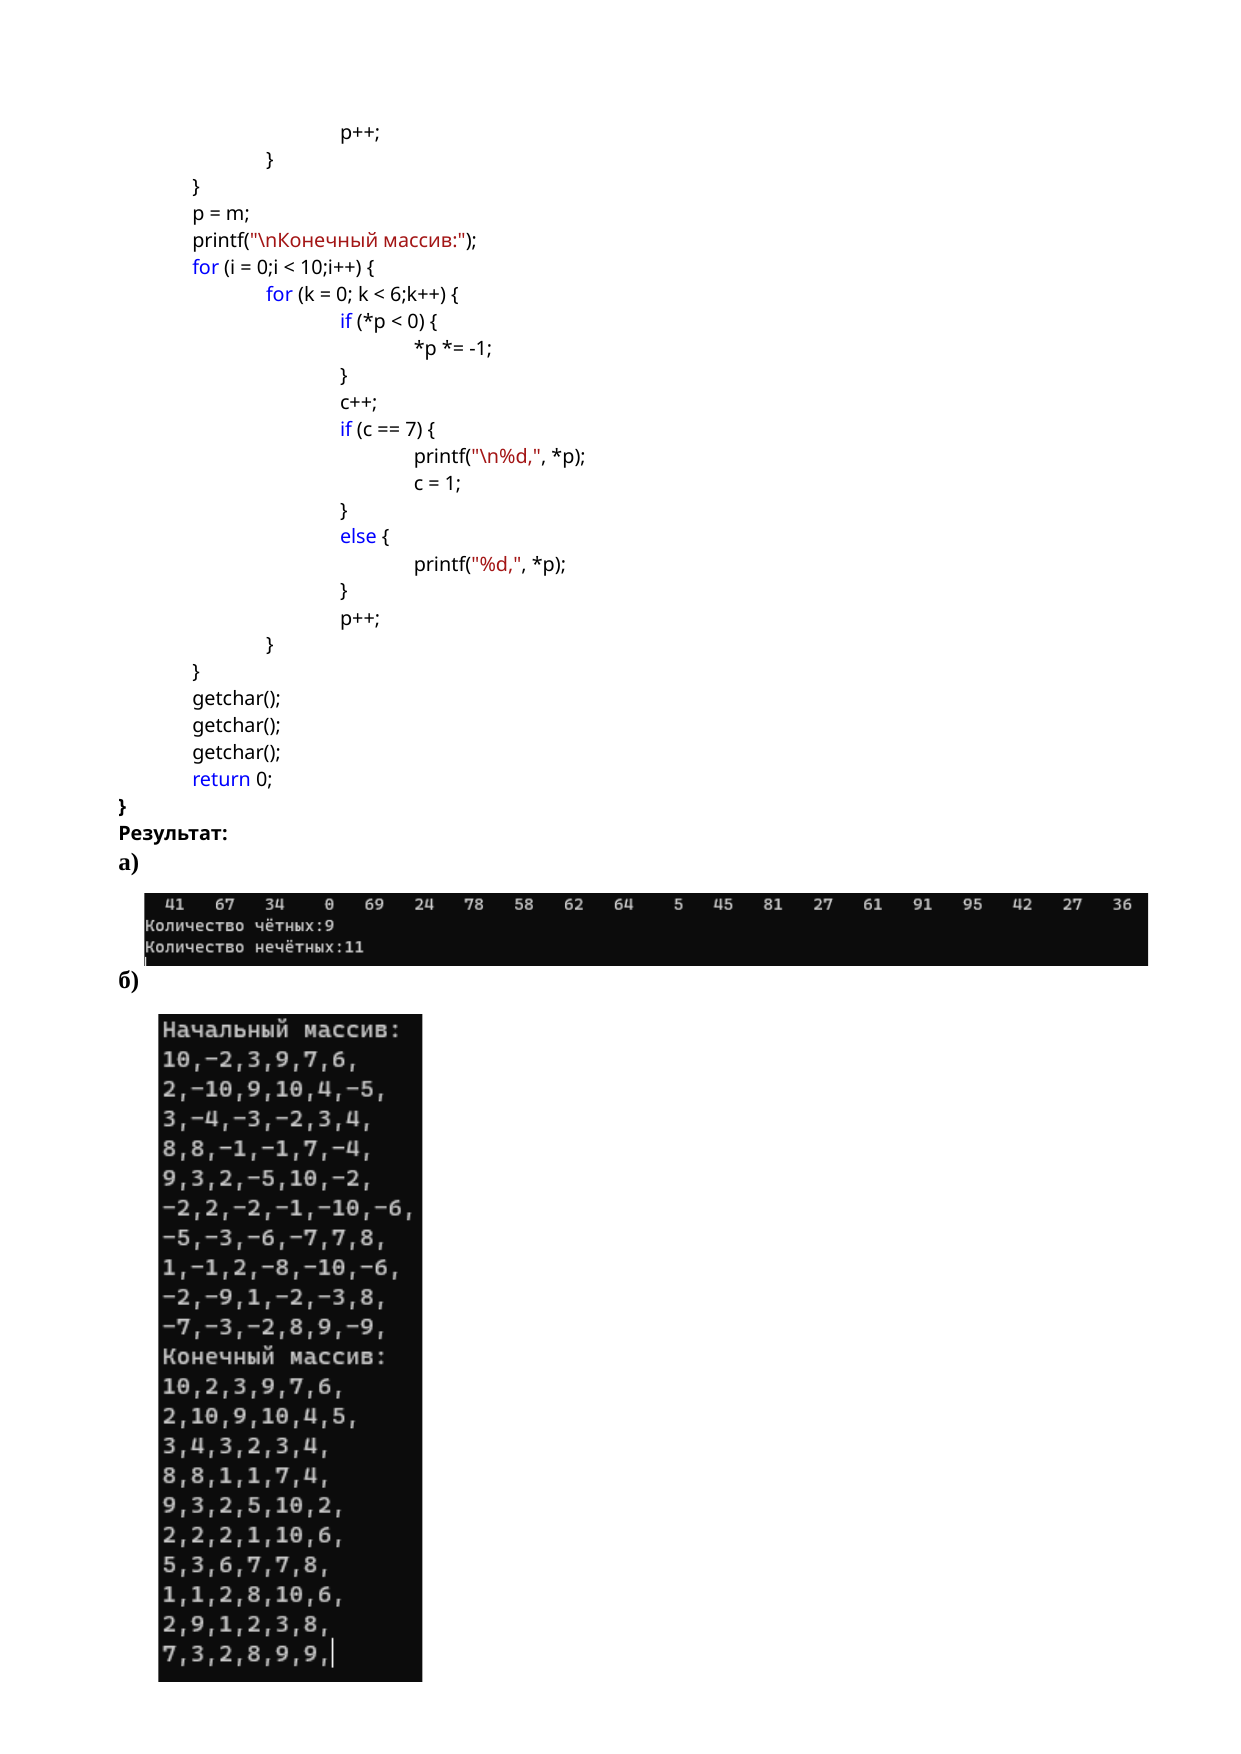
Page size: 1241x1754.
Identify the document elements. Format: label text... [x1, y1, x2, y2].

text printf("%d,", *p); [118, 550, 1122, 577]
text } [118, 361, 1122, 388]
text } [118, 793, 1122, 819]
text p++; [118, 118, 1122, 145]
text c = 1; [118, 469, 1122, 496]
text printf("\n%d,", *p); [118, 442, 1122, 469]
text if (c == 7) { [118, 415, 1122, 442]
text } [118, 172, 1122, 199]
text if (*p < 0) { [118, 307, 1122, 334]
text a) [118, 847, 1122, 875]
text p = m; [118, 199, 1122, 226]
picture [158, 1014, 423, 1682]
text Результат: [118, 819, 1122, 847]
text for (k = 0; k < 6;k++) { [118, 280, 1122, 307]
text } [118, 496, 1122, 523]
text return 0; [118, 766, 1122, 793]
text } [118, 658, 1122, 685]
text getchar(); [118, 712, 1122, 739]
text else { [118, 523, 1122, 550]
text } [118, 577, 1122, 604]
text p++; [118, 604, 1122, 631]
text c++; [118, 388, 1122, 415]
text getchar(); [118, 739, 1122, 766]
text } [118, 631, 1122, 658]
text getchar(); [118, 685, 1122, 712]
text б) [118, 875, 1122, 994]
text printf("\nКонечный массив:"); [118, 226, 1122, 253]
text } [118, 145, 1122, 172]
text *p *= -1; [118, 334, 1122, 361]
picture [144, 893, 1149, 966]
text for (i = 0;i < 10;i++) { [118, 253, 1122, 280]
